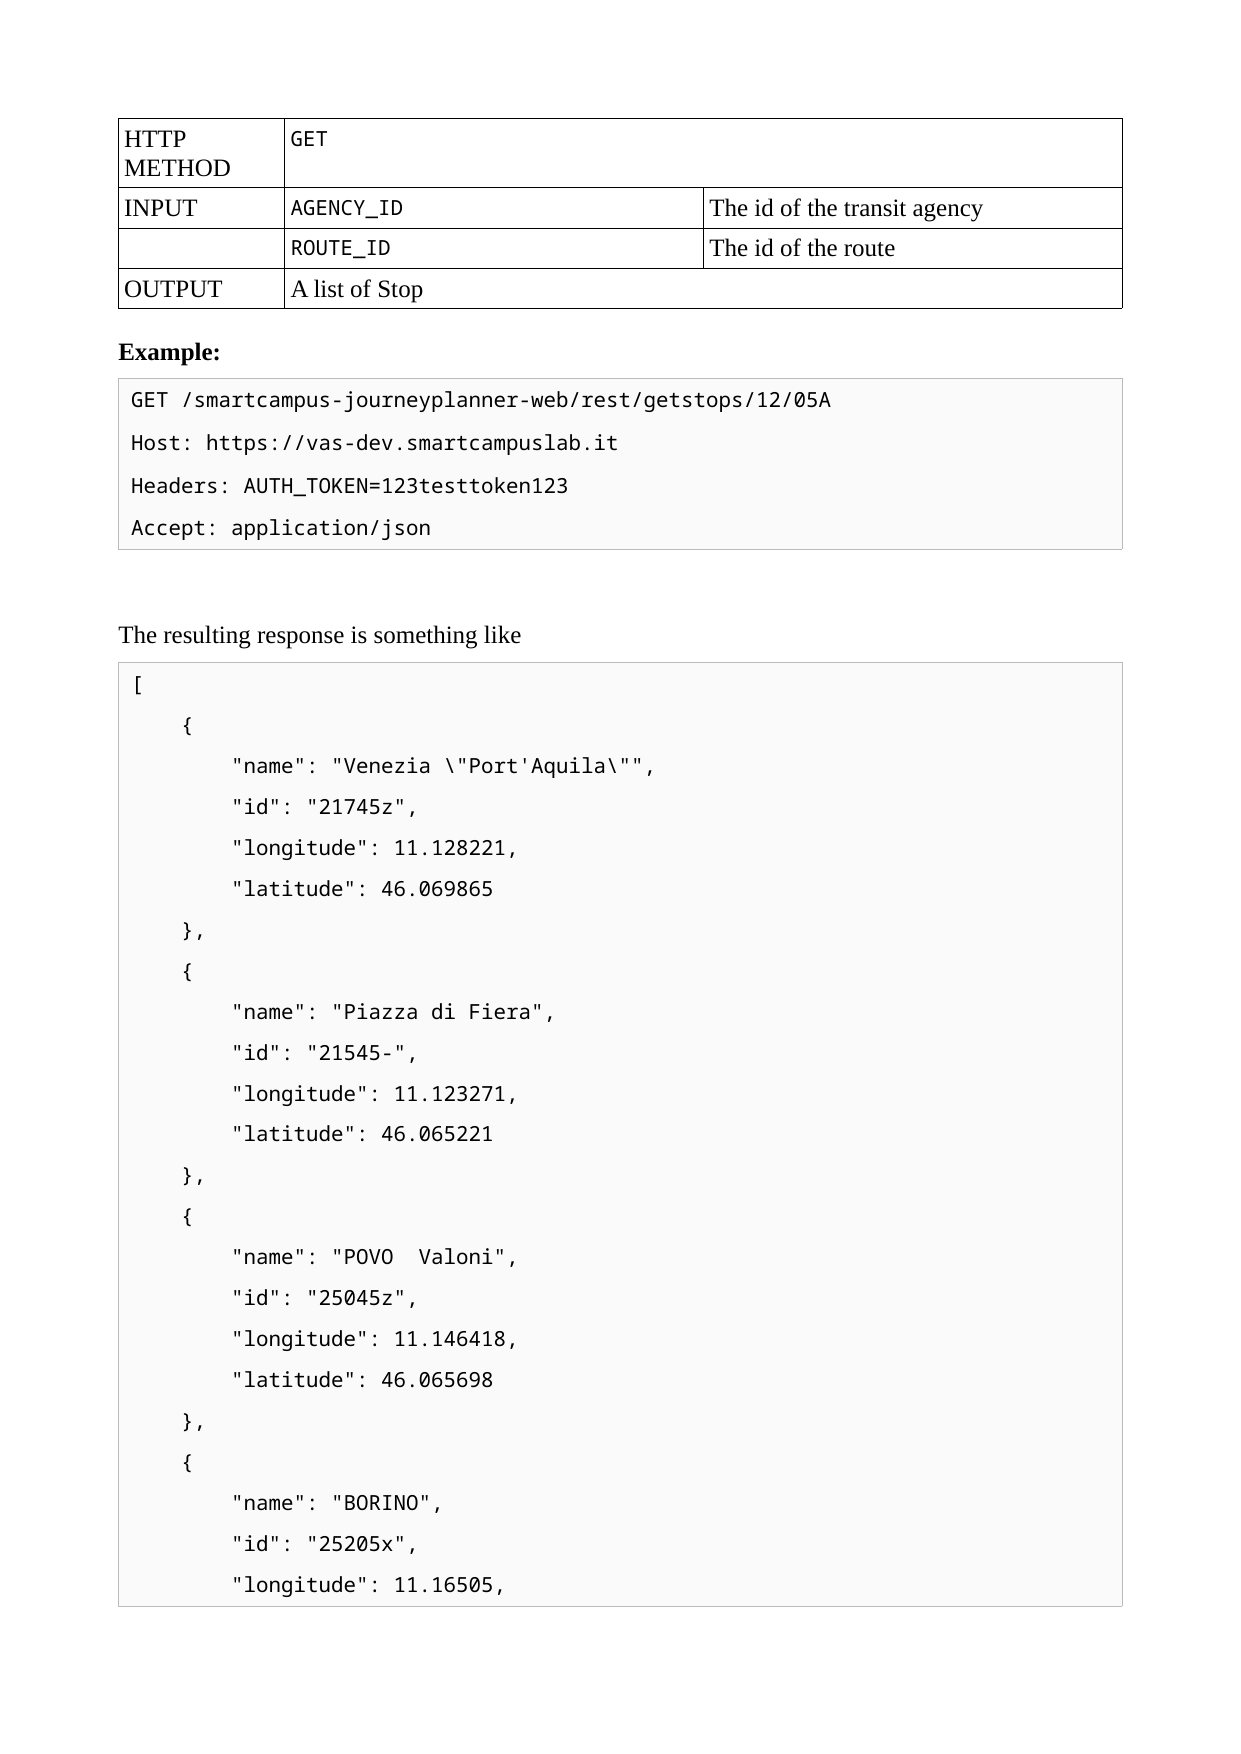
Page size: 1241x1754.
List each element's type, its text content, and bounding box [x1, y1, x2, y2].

table_cell [119, 229, 284, 268]
table_cell OUTPUT [119, 269, 284, 308]
text "name": "Venezia \"Port'Aquila\"", [119, 743, 1122, 779]
text }, [119, 907, 1122, 943]
text { [119, 948, 1122, 984]
text Example: [118, 337, 1122, 365]
text [ [119, 663, 1122, 698]
table_cell The id of the route [704, 229, 1122, 268]
text "name": "BORINO", [119, 1480, 1122, 1516]
text "longitude": 11.16505, [119, 1562, 1122, 1606]
table_cell The id of the transit agency [704, 188, 1122, 227]
text { [119, 1194, 1122, 1230]
text }, [119, 1153, 1122, 1189]
text }, [119, 1398, 1122, 1434]
text "name": "POVO Valoni", [119, 1235, 1122, 1271]
text "id": "21545-", [119, 1030, 1122, 1066]
table_cell AGENCY_ID [285, 188, 703, 227]
table_cell HTTP METHOD [119, 119, 284, 187]
text "id": "25045z", [119, 1276, 1122, 1312]
text "id": "25205x", [119, 1521, 1122, 1557]
table_cell INPUT [119, 188, 284, 227]
text "latitude": 46.065221 [119, 1112, 1122, 1148]
table_cell GET [285, 119, 1122, 187]
text Headers: AUTH_TOKEN=123testtoken123 [119, 463, 1122, 499]
text "longitude": 11.146418, [119, 1317, 1122, 1353]
text Accept: application/json [119, 506, 1122, 549]
text The resulting response is something like [118, 620, 1122, 649]
text Host: https://vas-dev.smartcampuslab.it [119, 421, 1122, 457]
text "latitude": 46.069865 [119, 866, 1122, 902]
text { [119, 1439, 1122, 1476]
text "latitude": 46.065698 [119, 1358, 1122, 1394]
table_cell A list of Stop [285, 269, 1122, 308]
text "longitude": 11.123271, [119, 1071, 1122, 1107]
text "id": "21745z", [119, 784, 1122, 821]
text "name": "Piazza di Fiera", [119, 989, 1122, 1025]
text GET /smartcampus-journeyplanner-web/rest/getstops/12/05A [119, 379, 1122, 414]
table_cell ROUTE_ID [285, 229, 703, 268]
text { [119, 703, 1122, 739]
text "longitude": 11.128221, [119, 825, 1122, 861]
